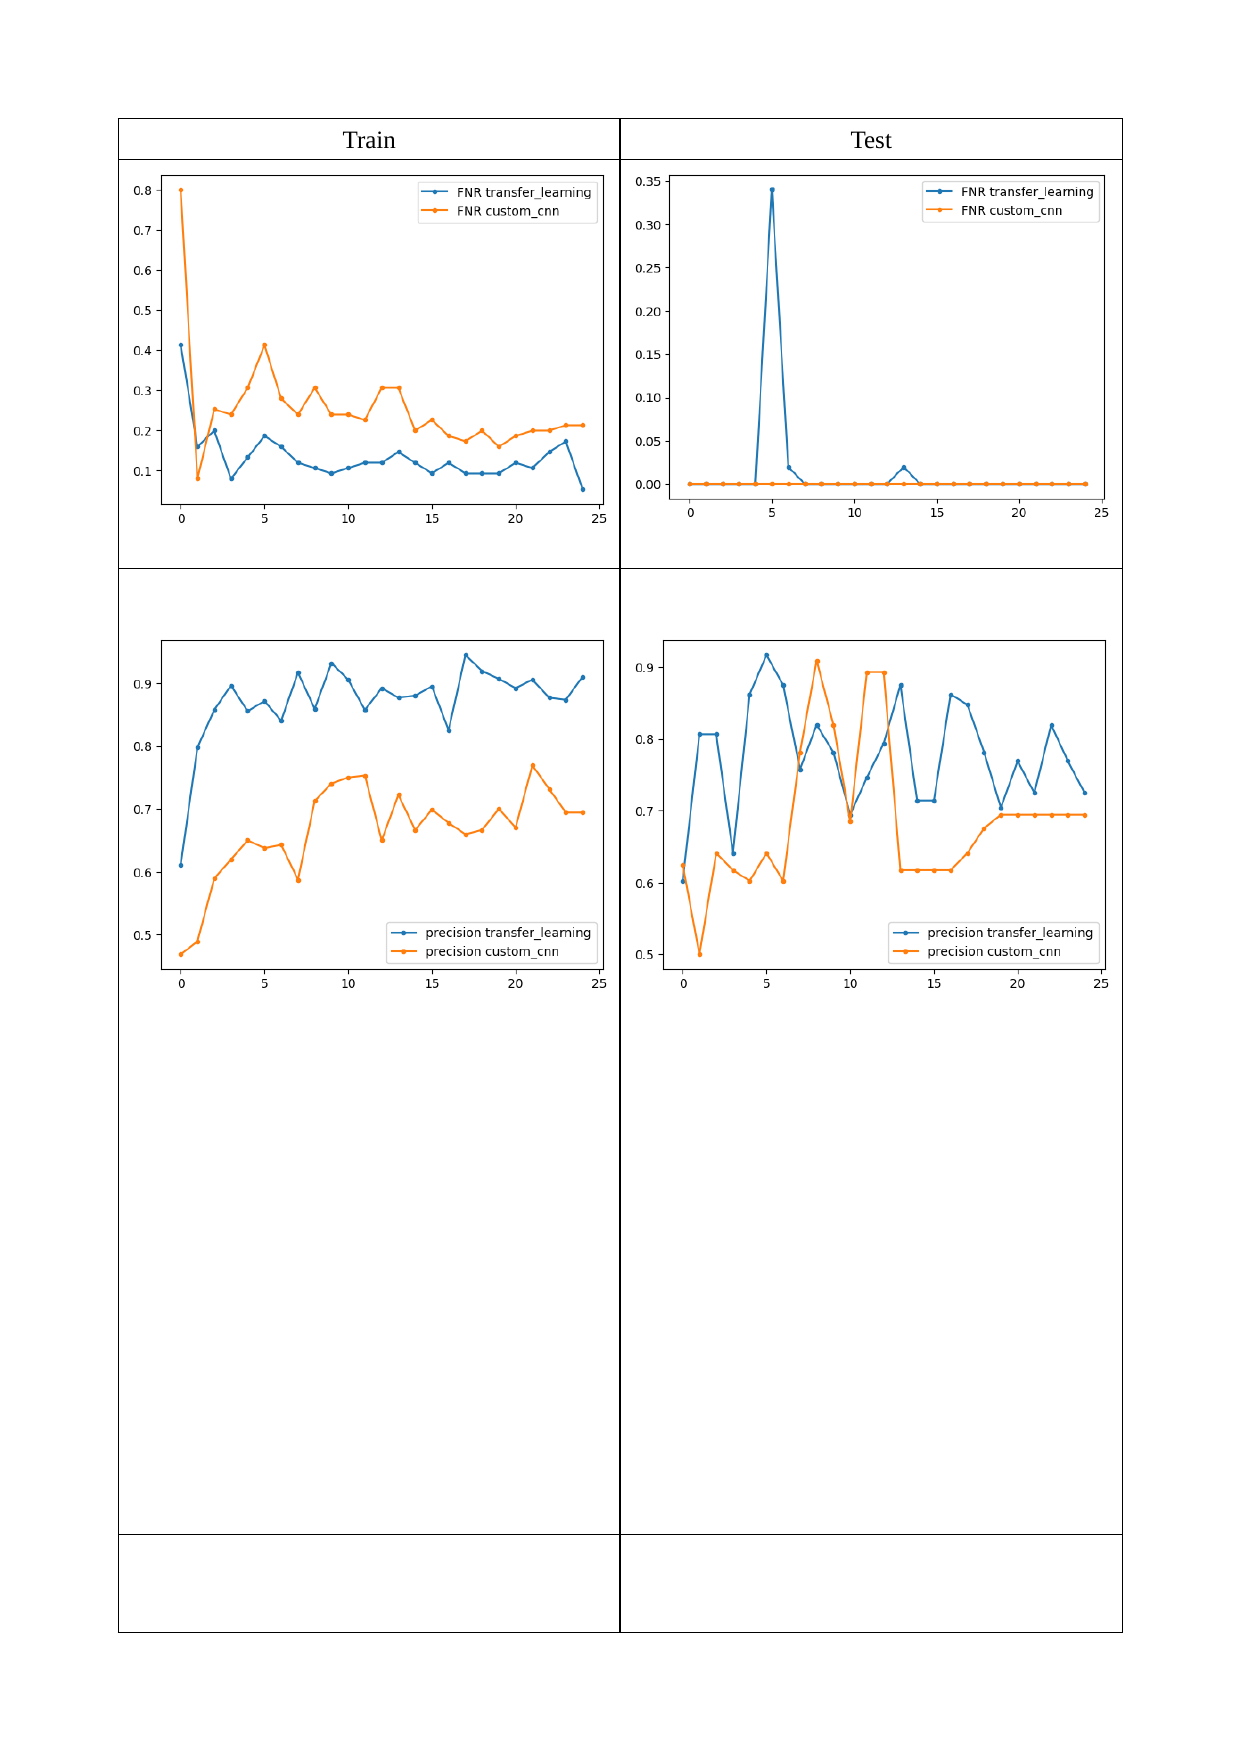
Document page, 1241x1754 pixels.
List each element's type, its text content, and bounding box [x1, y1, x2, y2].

table_cell [621, 1535, 1122, 1632]
table_cell Train [119, 119, 619, 159]
picture [123, 166, 615, 534]
table_cell [119, 1535, 619, 1632]
table_cell [119, 160, 619, 568]
picture [123, 631, 615, 999]
picture [625, 166, 1117, 528]
table_cell [621, 160, 1122, 568]
table_cell [119, 569, 619, 1533]
table_cell Test [621, 119, 1122, 159]
table_cell [621, 569, 1122, 1533]
picture [625, 631, 1117, 999]
